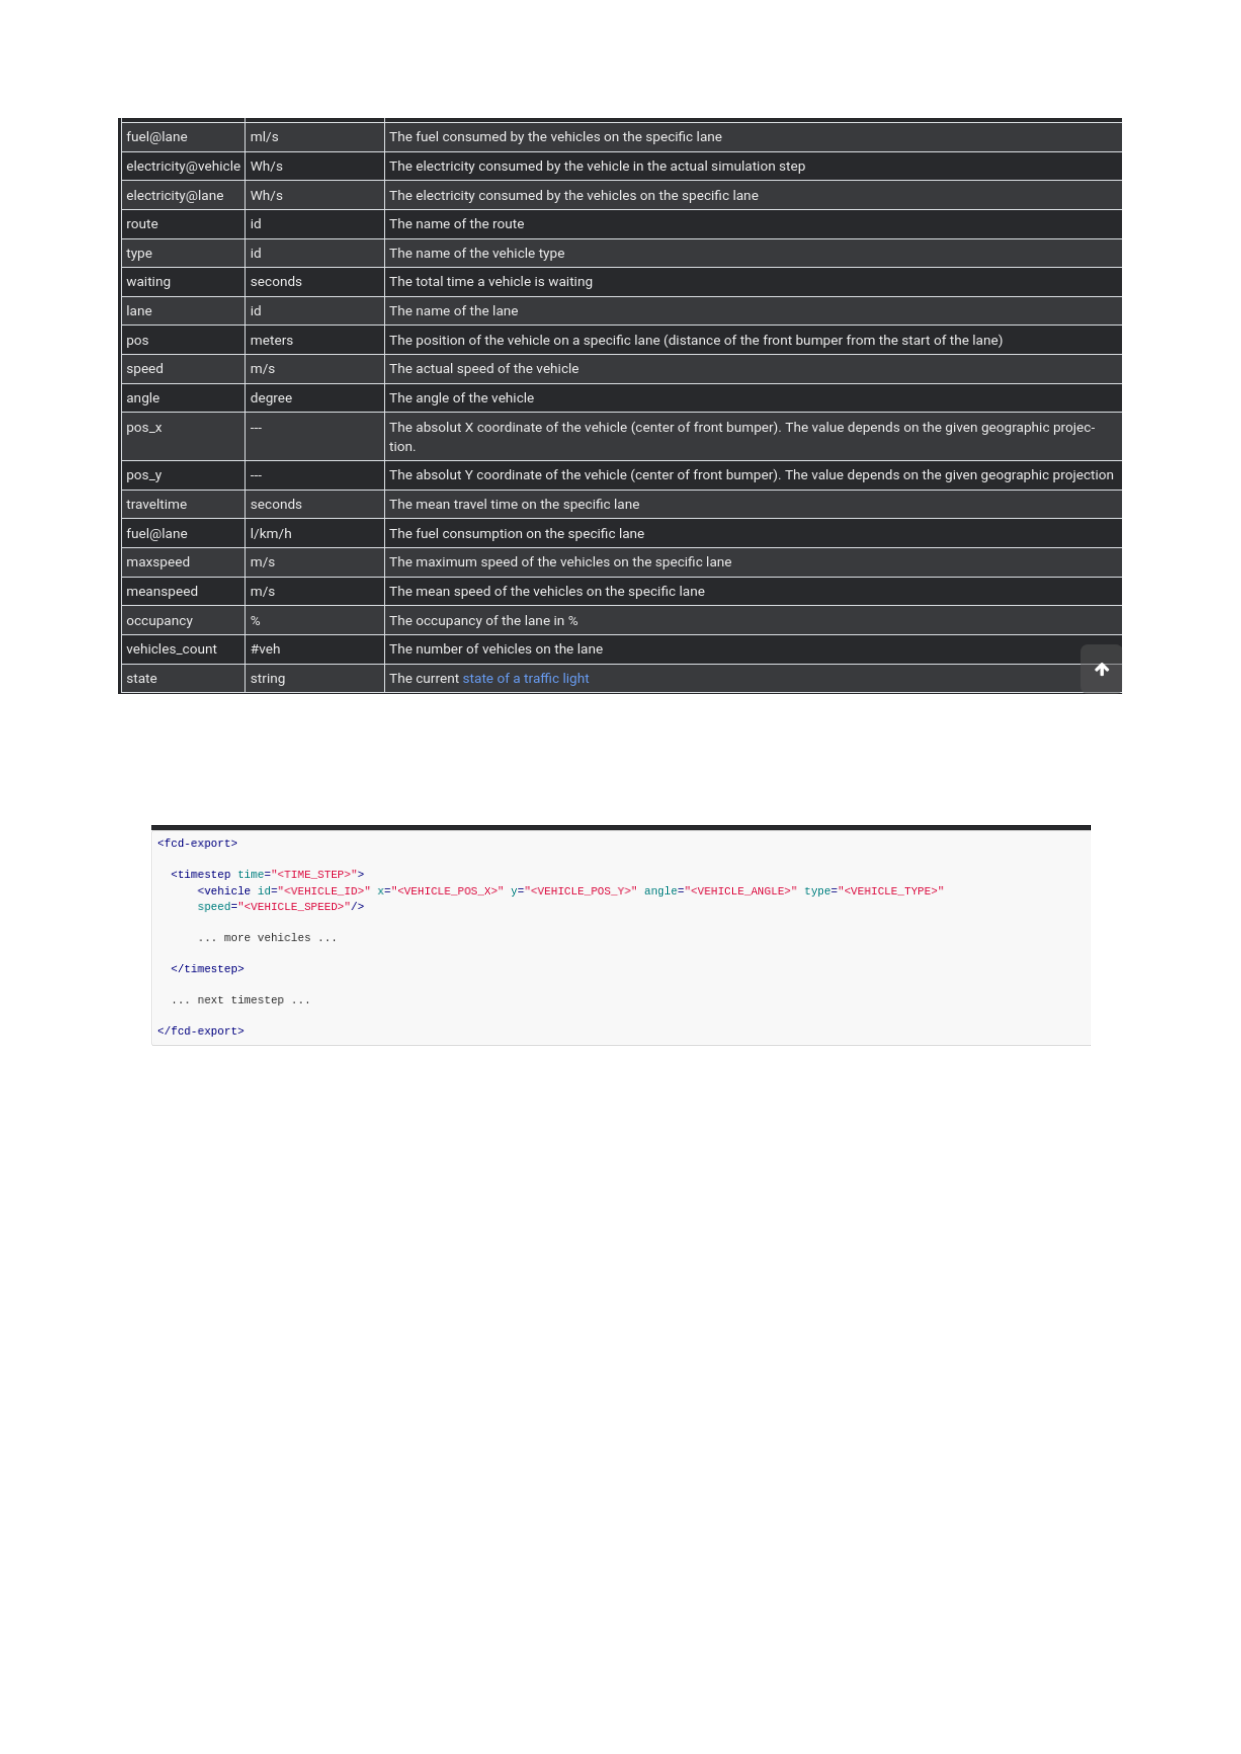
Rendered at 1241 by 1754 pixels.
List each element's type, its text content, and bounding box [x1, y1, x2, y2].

picture [118, 118, 1123, 694]
picture [151, 825, 1091, 1046]
text Quando invece l’opzione utilizzata è --fcd-output (floating car data, e stessa procedura da linea di comando con file nomefile.sumocfg) è un tipo di output concentrato solo sui veicoli, e nel caso di persone o container trasportati dal veicolo questi vengono scritti nell’output come figli del veicolo. [118, 694, 1122, 751]
